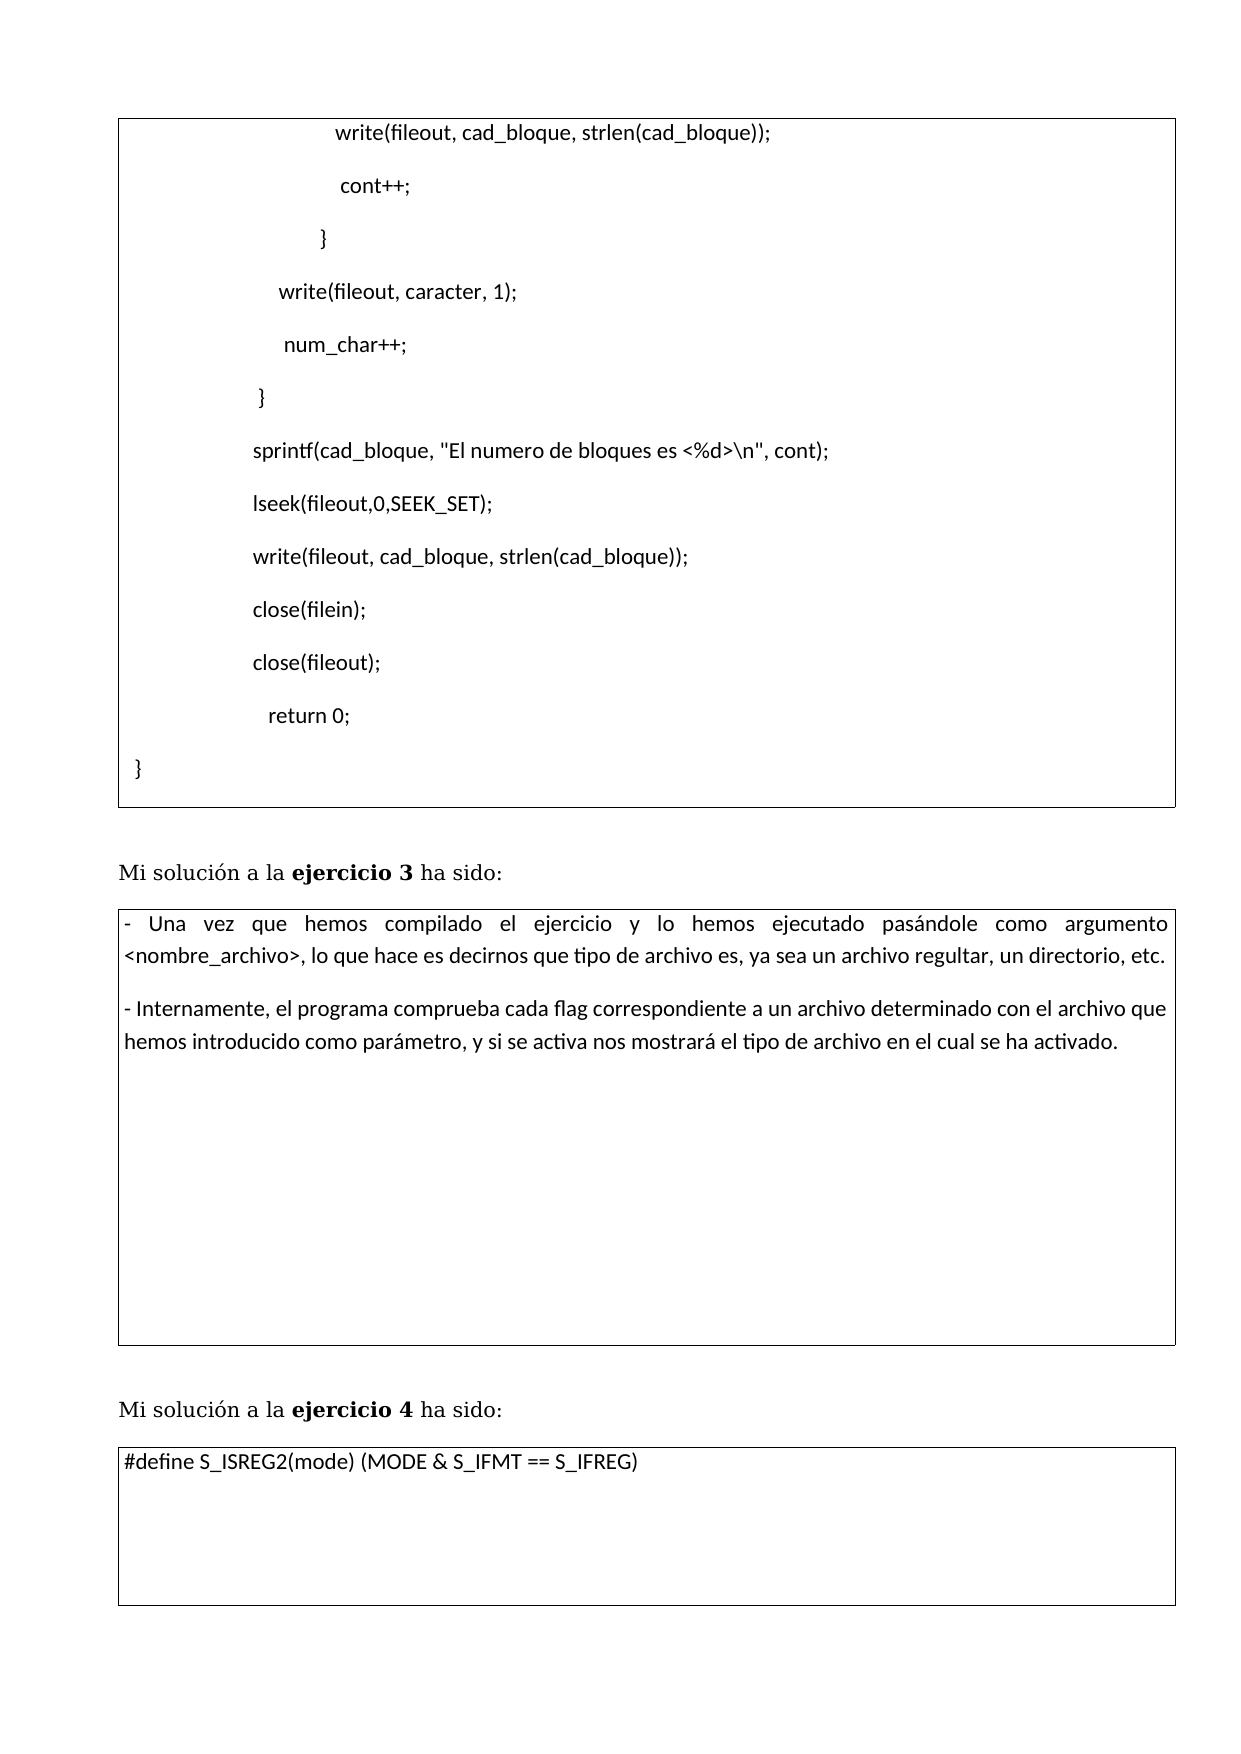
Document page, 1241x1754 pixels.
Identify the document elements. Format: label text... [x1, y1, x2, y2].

table_header #define S_ISREG2(mode) (MODE & S_IFMT == S_IFREG) [119, 1448, 1175, 1605]
text Mi solución a la ejercicio 4 ha sido: [118, 1398, 1122, 1422]
text Mi solución a la ejercicio 3 ha sido: [118, 860, 1122, 885]
table_header write(fileout, cad_bloque, strlen(cad_bloque)); cont++; } write(fileout, caracter, 1); num_char++; } sprintf(cad_bloque, "El numero de bloques es <%d>\n", cont); lseek(fileout,0,SEEK_SET); write(fileout, cad_bloque, strlen(cad_bloque)); close(filein); close(fileout); return 0; } [119, 119, 1175, 807]
table_header - Una vez que hemos compilado el ejercicio y lo hemos ejecutado pasándole como argumento <nombre_archivo>, lo que hace es decirnos que tipo de archivo es, ya sea un archivo regultar, un directorio, etc. - Internamente, el programa comprueba cada flag correspondiente a un archivo determinado con el archivo que hemos introducido como parámetro, y si se activa nos mostrará el tipo de archivo en el cual se ha activado. [119, 910, 1175, 1345]
